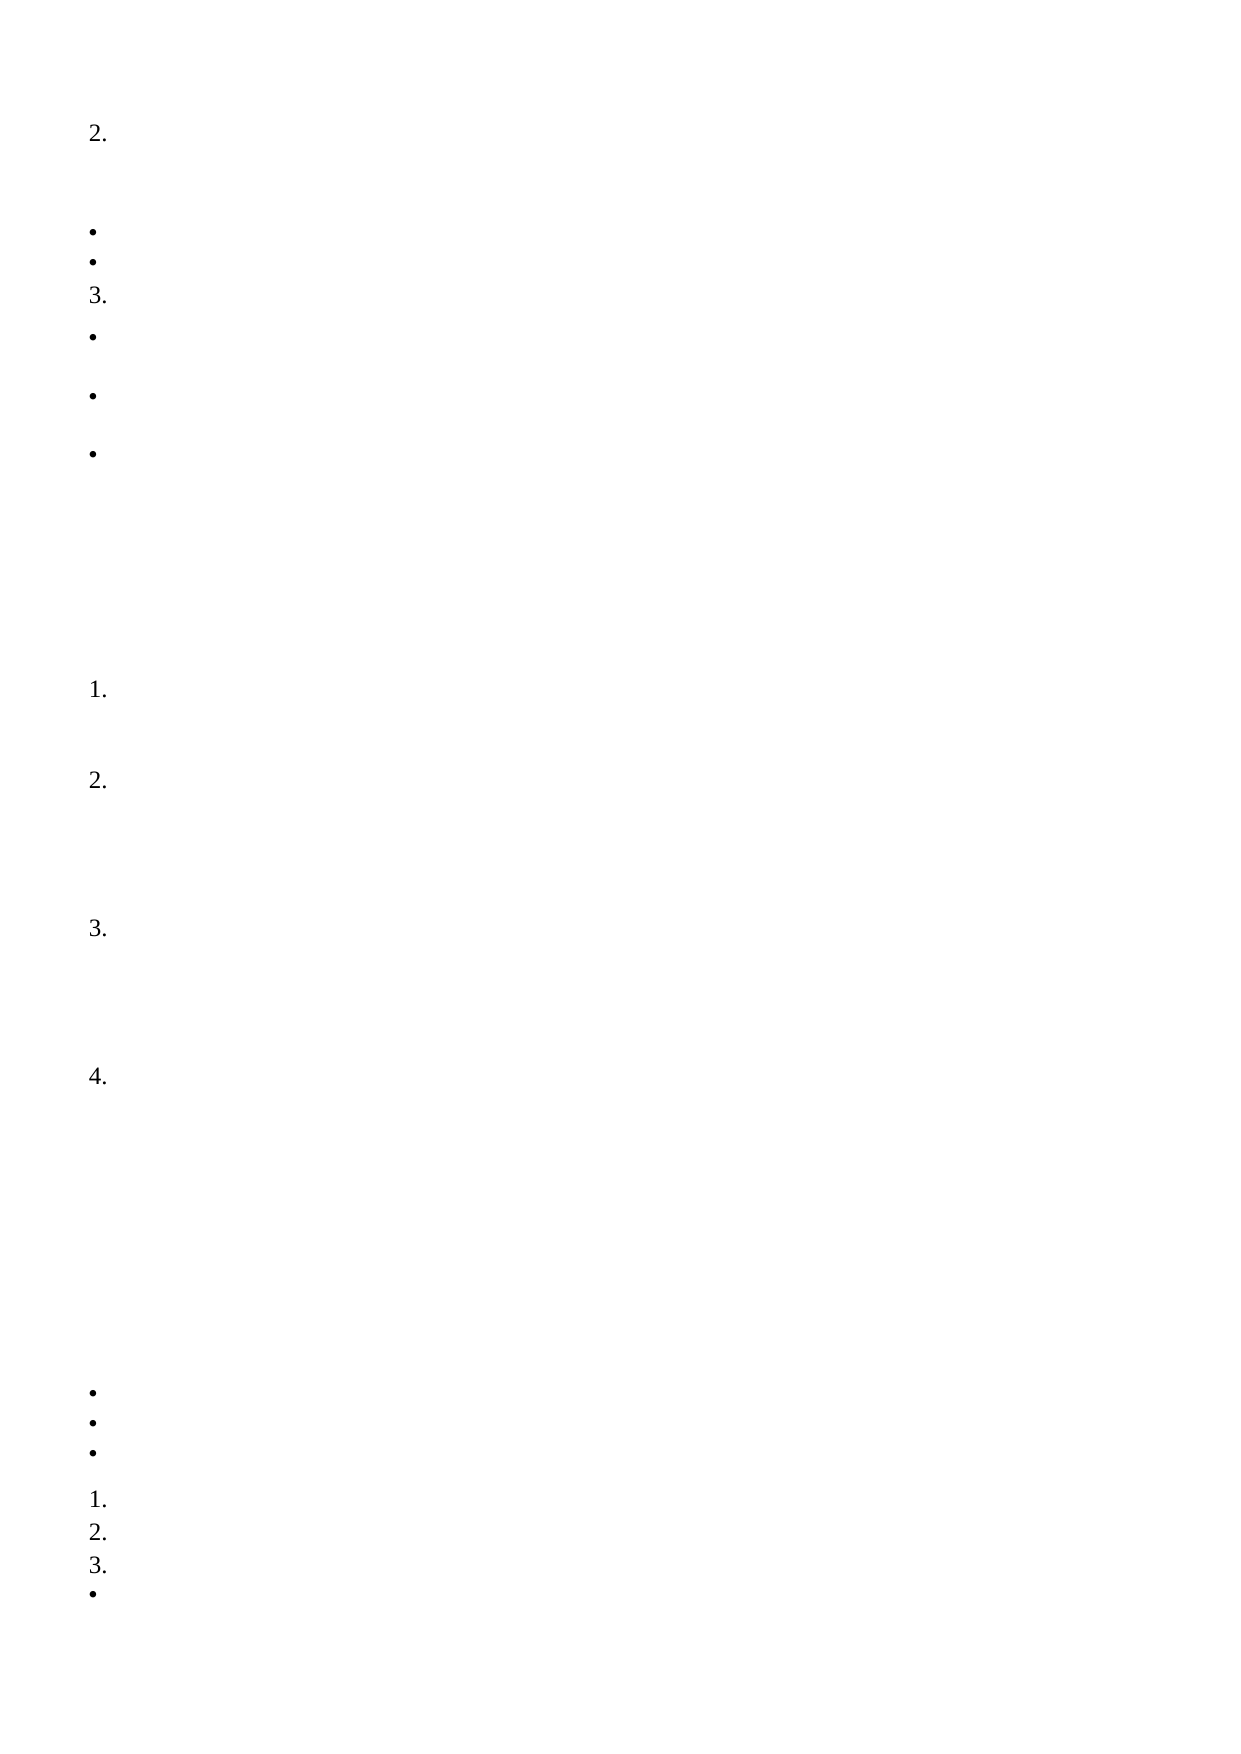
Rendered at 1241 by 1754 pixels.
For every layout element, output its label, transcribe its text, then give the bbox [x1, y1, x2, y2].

list Patrones Espacio-Temporales: La formación de estructuras ordenadas (anillos, espirales) en condiciones lejos del equilibrio. [118, 443, 1122, 498]
list La Inestabilidad Inherente de las Redes Prebióticas: Las redes químicas complejas son frágiles. Pueden colapsar por dilución, por intoxicación con subproductos, o por parasitismo (moléculas que se benefician de la red sin contribuir a ella). La transición a la vida requiere el desarrollo de compartimentalización (protocélulas) para aislar y estabilizar la red del ambiente exterior. ¿Dónde está la línea? ¿Es la red sin membrana ya un sistema "orgánico"? [118, 913, 1122, 1058]
list Información Procesada: [118, 1442, 1122, 1468]
list Múltiples Estados Estacionarios: El mismo conjunto de reacciones puede alcanzar diferentes estados finales dependiendo de las condiciones iniciales (histéresis química). [118, 384, 1122, 439]
list El Problema de la Definición de "Vida" Prebiótica: ¿A qué punto una red de reacciones se convierte en "viva"? ¿Es la autocatálisis del ARN suficiente? ¿Es necesario un metabolismo completo? ¿Un ciclo que se replica pero con alta tasa de error es vida? No hay un consenso claro. Esta es la frontera filosófica y científica por excelencia. [118, 674, 1122, 761]
list Catálisis Cruzada: Dos o más moléculas se catalizan mutuamente en un ciclo. [118, 251, 1122, 277]
list La Emergencia de la Información vs. la Sólo Complejidad: Una red compleja no es lo mismo que una red que procesa información. La transición crucial ocurre cuando la secuencia o estructura de un polímero (como el ARN) comienza a actuar como un template para su propia replicación. Aquí, la red no solo transforma materia y energía, sino que transmite información. Trazar el momento exacto en que surge la "información heredable" es enormemente difícil. [118, 765, 1122, 909]
list Conexión (Link): Una reacción química transforma un nodo (reactivo) en otro (producto). [118, 1412, 1122, 1438]
list Nodo: Una molécula específica (Ej.: Glucosa, ATP, ARN). [118, 1382, 1122, 1408]
list Oscilaciones Químicas: Como en la reacción de Belousov-Zhabotinsky, donde las concentraciones de intermediarios suben y bajan rítmicamente en el tiempo. [118, 326, 1122, 381]
text Desde esta perspectiva, una red de reacción es un sistema de procesamiento de información donde los nodos son especies químicas y las conexiones son reacciones químicas. [118, 1299, 1122, 1354]
list Protocolo: Las leyes de la Cinética y la Termodinámica. [118, 1583, 1122, 1609]
list La Evidencia: Este paradigma explica fenómenos complejos: [118, 280, 1122, 309]
list El Mecanismo (Acoplamiento y Retroalimentación): La clave es el acoplamiento energético. Una reacción termodinámicamente favorable (exergónica) puede impulsar otra desfavorable (endergónica). Más importante aún, surgen estructuras de retroalimentación (feedback): [118, 118, 1122, 205]
subtitle Las Fricciones y Problemas en la Frontera [118, 527, 1122, 570]
list Información Energética: El potencial de un metabolito para realizar trabajo químico (ej: ATP). [118, 1517, 1122, 1546]
list Información de Flujo/Regulación: La concentración de una molécula que actúa como catalizador o inhibidor. [118, 1550, 1122, 1579]
list Información Estructural: La secuencia de un polímero. [118, 1484, 1122, 1513]
list El Problema de la Robustez y la Evolvabilidad: Una red química simple es rígida. Un sistema vivo es robusto y adaptable. La transición ocurre cuando la red adquiere la capacidad de explorar variantes (mediante errores de replicación) y de seleccionar aquellas que mejor se adaptan al ambiente. Esto marca el salto de la química a la selección natural darwiniana. [118, 1061, 1122, 1177]
list Autocatálisis: Un producto de una reacción acelera su propia síntesis. [118, 221, 1122, 247]
subtitle Visión como Red de Redes de Información (Enlaces) [118, 1206, 1122, 1249]
text La línea entre una "sopa de químicos" y un "sistema químico reactivo" es difusa y llena de tensiones: [118, 620, 1122, 646]
